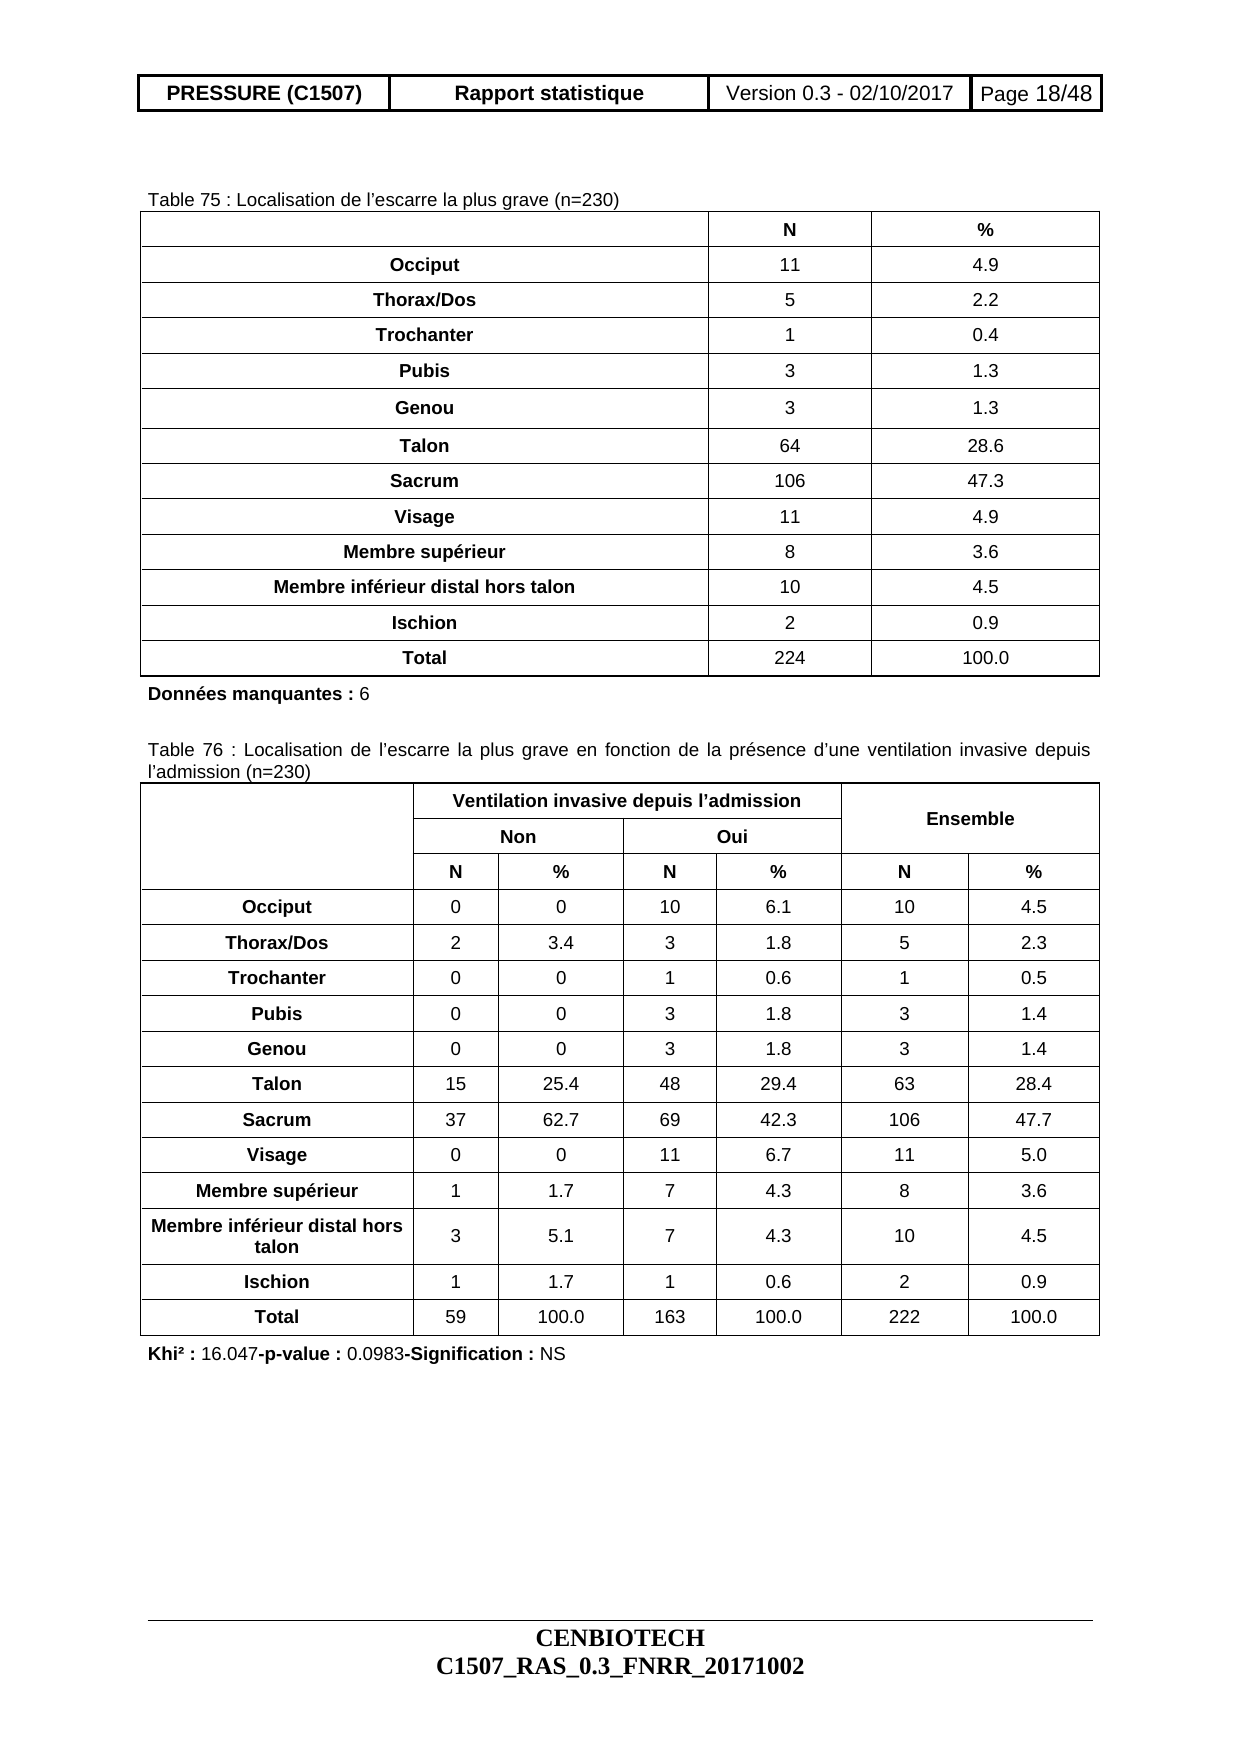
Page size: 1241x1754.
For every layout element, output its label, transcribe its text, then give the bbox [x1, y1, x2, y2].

table_cell 4.9 [872, 247, 1099, 282]
table_cell Sacrum [141, 1103, 413, 1137]
table_cell 10 [842, 890, 968, 924]
table_cell Non [414, 819, 623, 853]
table_cell 1 [624, 1265, 716, 1299]
table_cell Trochanter [141, 961, 413, 995]
table_cell 15 [414, 1067, 498, 1101]
table_cell 10 [709, 570, 871, 604]
table_cell Talon [141, 429, 708, 463]
table_cell 0.4 [872, 318, 1099, 352]
table_cell Membre supérieur [141, 1173, 413, 1208]
table_cell 7 [624, 1209, 716, 1264]
table_cell 47.7 [969, 1103, 1099, 1137]
table_cell 5 [842, 925, 968, 960]
table_cell 2.3 [969, 925, 1099, 960]
table_cell 59 [414, 1300, 498, 1334]
table_cell Membre supérieur [141, 535, 708, 569]
table_cell 0 [414, 961, 498, 995]
text Table 75 : Localisation de l’escarre la plus grave (n=230) [148, 189, 1093, 211]
table_cell 0 [499, 1032, 623, 1066]
table_cell 0.6 [717, 961, 841, 995]
table_cell 3 [709, 354, 871, 388]
table_cell 0 [414, 1032, 498, 1066]
table_cell 62.7 [499, 1103, 623, 1137]
table_cell Genou [141, 389, 708, 427]
table_header [141, 784, 413, 889]
table_cell 3 [842, 996, 968, 1031]
table_cell 3 [414, 1209, 498, 1264]
table_cell 222 [842, 1300, 968, 1334]
table_cell 1 [709, 318, 871, 352]
table_cell 1 [624, 961, 716, 995]
table_cell 1.8 [717, 1032, 841, 1066]
table_cell Membre inférieur distal hors talon [141, 1209, 413, 1264]
table_cell 2 [709, 606, 871, 640]
table_cell Occiput [141, 890, 413, 924]
text Données manquantes : 6 [148, 683, 1093, 705]
table_cell Total [141, 641, 708, 675]
table_cell 2 [414, 925, 498, 960]
table_cell Oui [624, 819, 841, 853]
table_cell 1.4 [969, 996, 1099, 1031]
table_cell 1.3 [872, 354, 1099, 388]
table_cell Ischion [141, 1265, 413, 1299]
table_cell 0.9 [872, 606, 1099, 640]
table_cell 3 [842, 1032, 968, 1066]
table_cell Sacrum [141, 464, 708, 498]
table_cell 100.0 [717, 1300, 841, 1334]
table_cell 0.6 [717, 1265, 841, 1299]
text Khi² : 16.047-p-value : 0.0983-Signification : NS [148, 1342, 1093, 1364]
table_cell % [717, 854, 841, 889]
table_cell Occiput [141, 247, 708, 282]
table_cell 2.2 [872, 283, 1099, 317]
table_cell 11 [624, 1138, 716, 1172]
table_cell 8 [709, 535, 871, 569]
table_header N [709, 212, 871, 246]
table_cell 0 [499, 996, 623, 1031]
table_cell 10 [842, 1209, 968, 1264]
table_cell Thorax/Dos [141, 283, 708, 317]
table_cell % [499, 854, 623, 889]
table_cell 0 [499, 1138, 623, 1172]
table_cell 1.4 [969, 1032, 1099, 1066]
table_cell 69 [624, 1103, 716, 1137]
table_cell 1.7 [499, 1173, 623, 1208]
table_cell 1.3 [872, 389, 1099, 427]
table_cell 3.6 [969, 1173, 1099, 1208]
text Table 76 : Localisation de l’escarre la plus grave en fonction de la présence d’une ventilation invasive depuis l’admission (n=230) [148, 739, 1093, 782]
table_cell 0 [414, 1138, 498, 1172]
table_cell Ischion [141, 606, 708, 640]
table_cell 224 [709, 641, 871, 675]
table_cell 3 [624, 996, 716, 1031]
table_cell 100.0 [872, 641, 1099, 675]
table_cell 5 [709, 283, 871, 317]
table_cell 2 [842, 1265, 968, 1299]
table_cell 1.8 [717, 996, 841, 1031]
table_cell 4.5 [969, 1209, 1099, 1264]
table_cell Trochanter [141, 318, 708, 352]
table_cell 4.9 [872, 499, 1099, 534]
table_cell 28.4 [969, 1067, 1099, 1101]
table_cell 4.3 [717, 1173, 841, 1208]
table_header [141, 212, 708, 246]
table_cell 100.0 [499, 1300, 623, 1334]
table_cell 4.5 [872, 570, 1099, 604]
table_cell 4.5 [969, 890, 1099, 924]
table_cell Membre inférieur distal hors talon [141, 570, 708, 604]
table_cell 3.6 [872, 535, 1099, 569]
table_cell 0 [499, 961, 623, 995]
table_cell 0 [499, 890, 623, 924]
table_cell 0 [414, 996, 498, 1031]
table_cell 3.4 [499, 925, 623, 960]
table_header Ensemble [842, 784, 1099, 853]
table_cell 1 [414, 1173, 498, 1208]
table_cell 106 [842, 1103, 968, 1137]
table_cell 0.5 [969, 961, 1099, 995]
table_cell 7 [624, 1173, 716, 1208]
table_cell 0.9 [969, 1265, 1099, 1299]
table_cell Genou [141, 1032, 413, 1066]
table_cell 11 [842, 1138, 968, 1172]
table_cell N [624, 854, 716, 889]
table_cell 8 [842, 1173, 968, 1208]
table_cell 3 [709, 389, 871, 427]
table_cell Pubis [141, 354, 708, 388]
table_cell 11 [709, 247, 871, 282]
table_cell Pubis [141, 996, 413, 1031]
table_cell 25.4 [499, 1067, 623, 1101]
table_cell 0 [414, 890, 498, 924]
table_cell N [842, 854, 968, 889]
table_cell 6.1 [717, 890, 841, 924]
table_cell Visage [141, 1138, 413, 1172]
table_cell 1.8 [717, 925, 841, 960]
table_cell Total [141, 1300, 413, 1334]
table_cell 28.6 [872, 429, 1099, 463]
table_cell Visage [141, 499, 708, 534]
table_cell 42.3 [717, 1103, 841, 1137]
table_cell 6.7 [717, 1138, 841, 1172]
table_cell % [969, 854, 1099, 889]
table_cell 1.7 [499, 1265, 623, 1299]
table_cell 3 [624, 925, 716, 960]
table_cell 64 [709, 429, 871, 463]
table_cell 106 [709, 464, 871, 498]
table_cell Thorax/Dos [141, 925, 413, 960]
table_header Ventilation invasive depuis l’admission [414, 784, 841, 818]
table_cell 5.1 [499, 1209, 623, 1264]
table_cell 1 [842, 961, 968, 995]
table_cell 29.4 [717, 1067, 841, 1101]
table_cell 37 [414, 1103, 498, 1137]
table_cell 3 [624, 1032, 716, 1066]
table_cell 4.3 [717, 1209, 841, 1264]
table_cell N [414, 854, 498, 889]
table_cell 47.3 [872, 464, 1099, 498]
table_cell 10 [624, 890, 716, 924]
table_header % [872, 212, 1099, 246]
table_cell Talon [141, 1067, 413, 1101]
table_cell 5.0 [969, 1138, 1099, 1172]
table_cell 163 [624, 1300, 716, 1334]
table_cell 1 [414, 1265, 498, 1299]
table_cell 63 [842, 1067, 968, 1101]
table_cell 100.0 [969, 1300, 1099, 1334]
table_cell 48 [624, 1067, 716, 1101]
table_cell 11 [709, 499, 871, 534]
